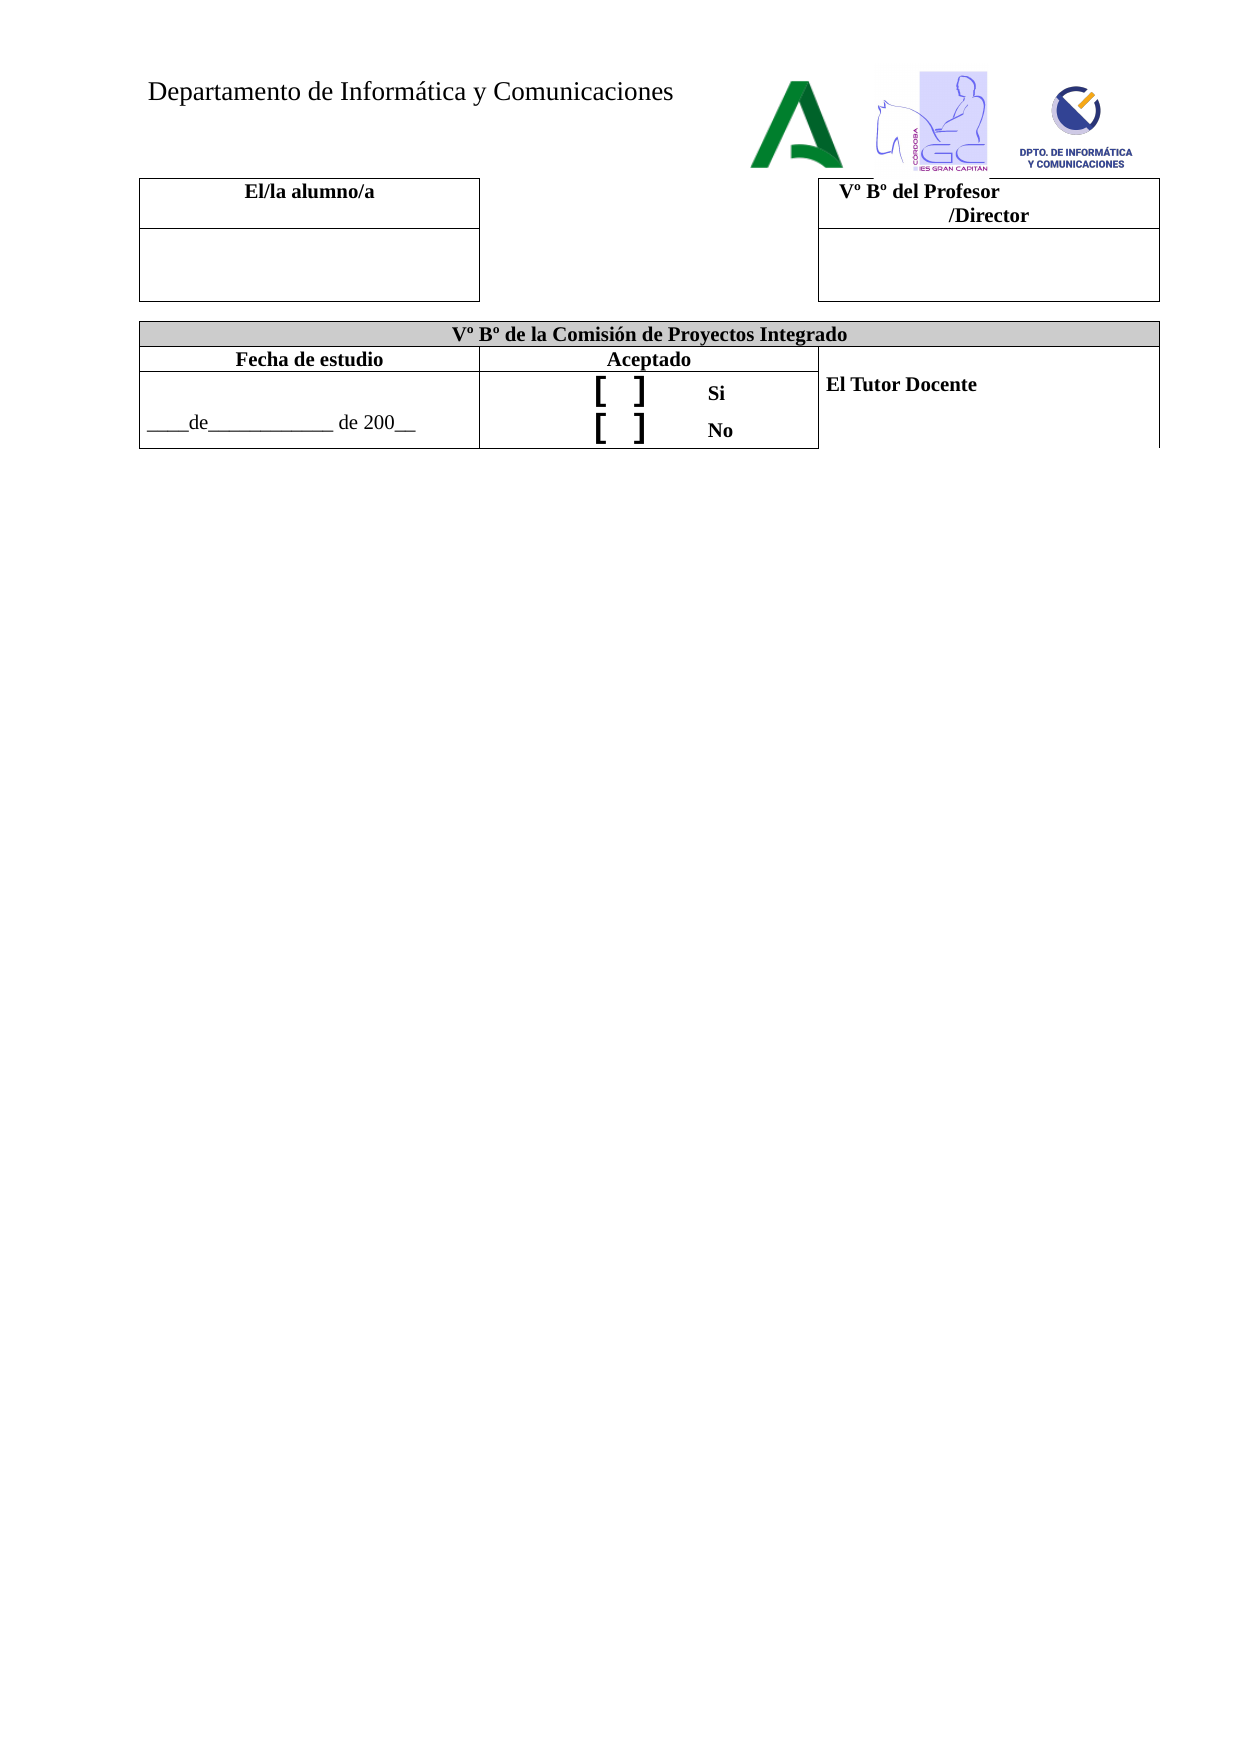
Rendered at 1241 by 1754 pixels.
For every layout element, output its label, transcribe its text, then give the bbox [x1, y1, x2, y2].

table_cell [480, 228, 818, 301]
table_cell El Tutor Docente [819, 371, 1159, 448]
table_header Vº Bº del Profesor /Director [819, 179, 1159, 227]
table_cell [819, 229, 1159, 301]
table_cell [140, 372, 479, 410]
table_cell [819, 347, 1159, 371]
table_cell Aceptado [480, 347, 818, 371]
table_cell [ ] No [480, 410, 818, 448]
table_header  [480, 178, 818, 227]
table_cell [ ] Si [480, 372, 818, 410]
table_cell ____de____________ de 200__ [140, 410, 479, 448]
table_cell [140, 229, 479, 301]
table_cell Fecha de estudio [140, 347, 479, 371]
table_header Vº Bº de la Comisión de Proyectos Integrado [140, 322, 1159, 346]
table_header El/la alumno/a [140, 179, 479, 227]
